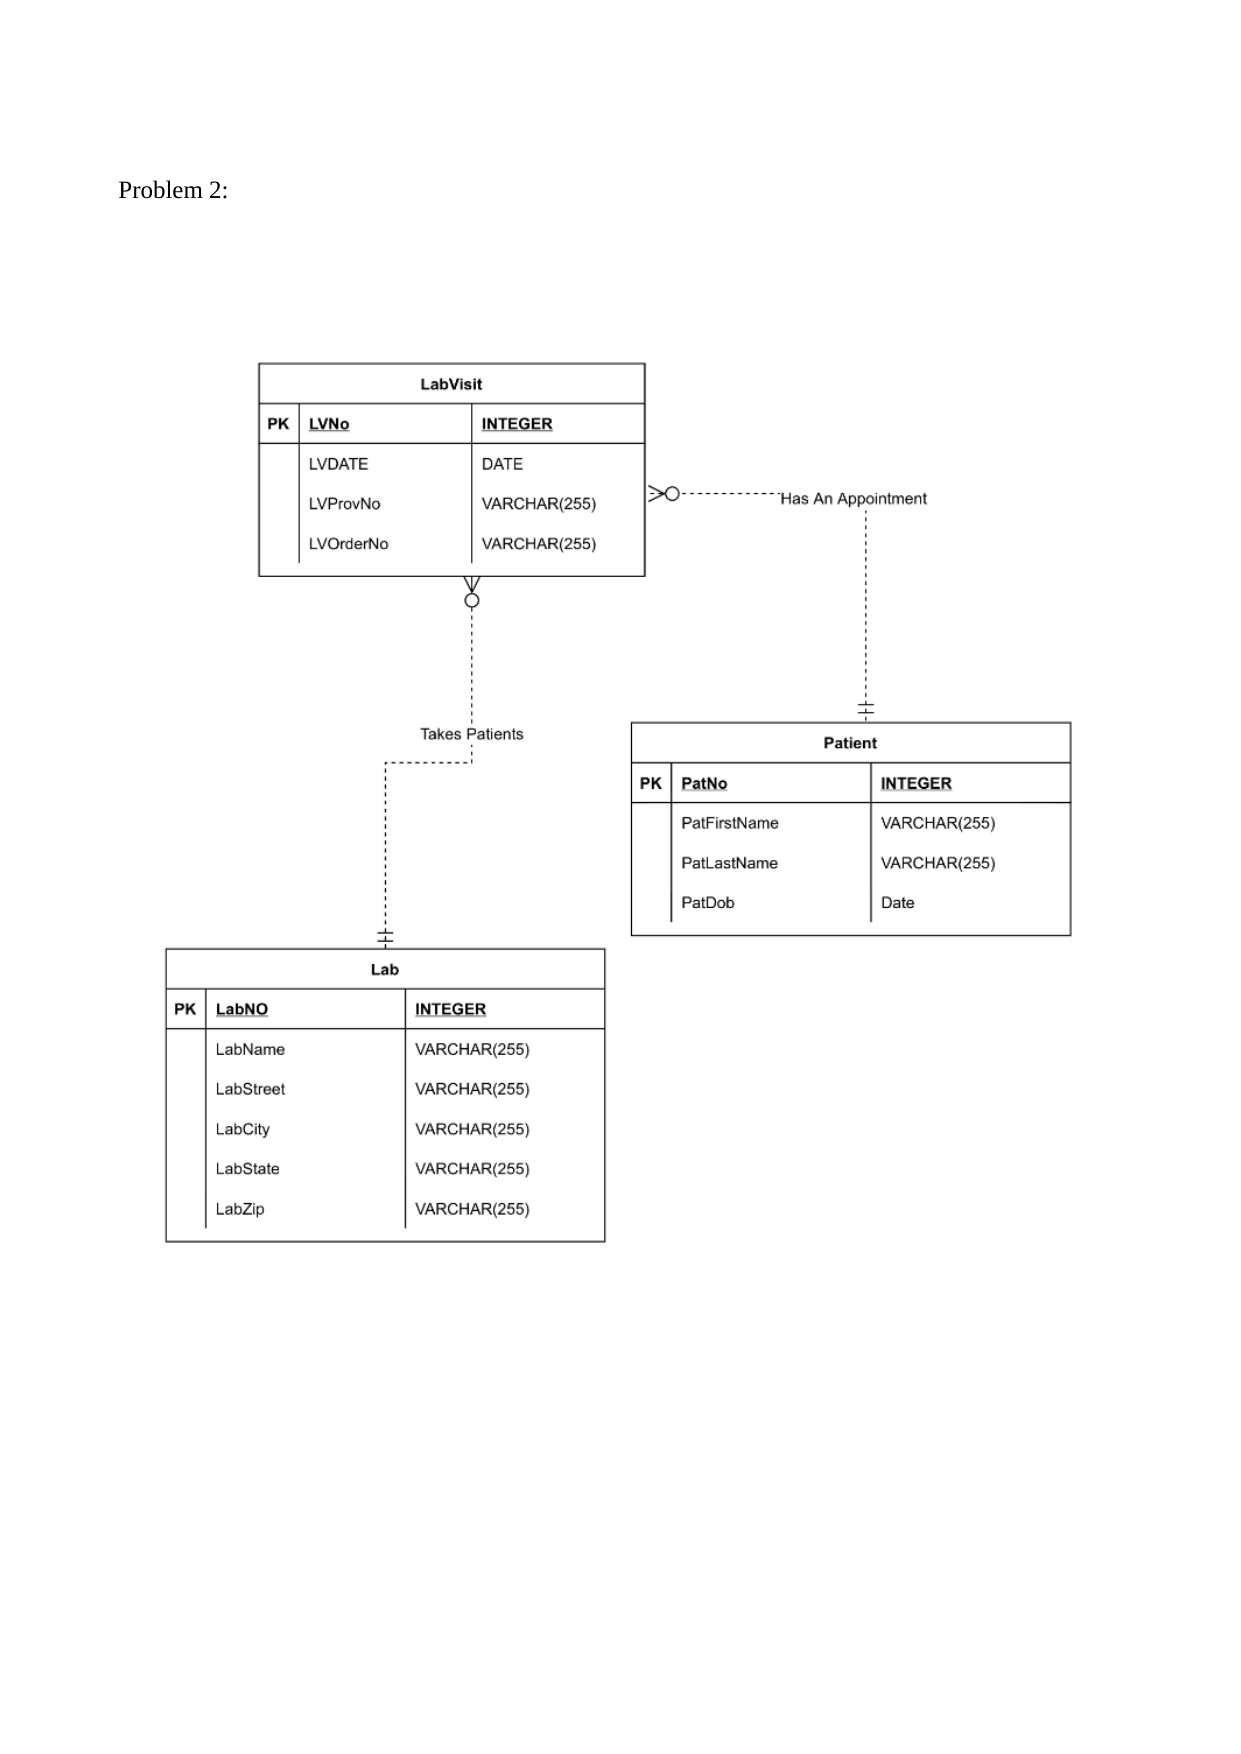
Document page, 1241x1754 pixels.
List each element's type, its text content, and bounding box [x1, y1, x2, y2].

picture [118, 324, 1123, 1287]
text Problem 2: [118, 176, 1122, 204]
